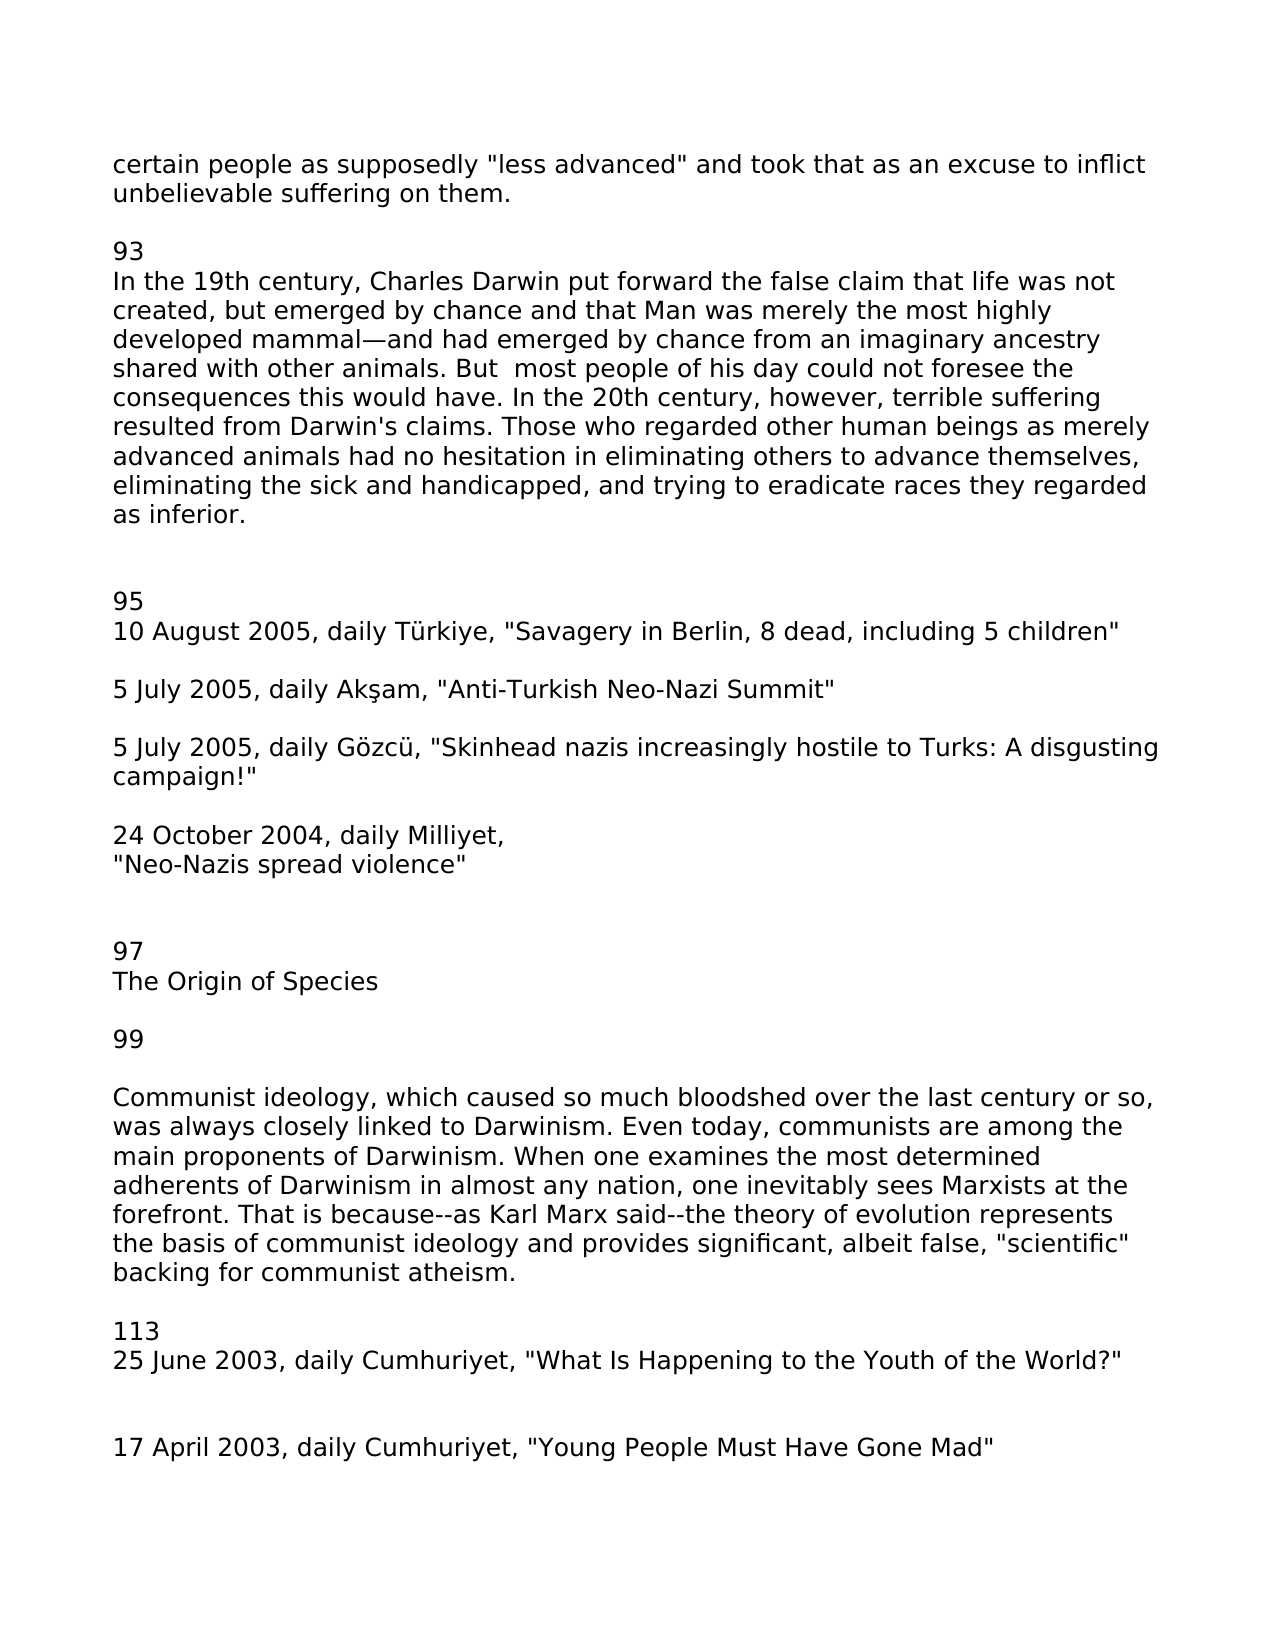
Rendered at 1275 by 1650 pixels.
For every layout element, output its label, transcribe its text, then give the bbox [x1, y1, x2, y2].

text certain people as supposedly "less advanced" and took that as an excuse to inflict unbelievable suffering on them. [112, 150, 1162, 208]
text In the 19th century, Charles Darwin put forward the false claim that life was not created, but emerged by chance and that Man was merely the most highly developed mammal—and had emerged by chance from an imaginary ancestry shared with other animals. But most people of his day could not foresee the consequences this would have. In the 20th century, however, terrible suffering resulted from Darwin's claims. Those who regarded other human beings as merely advanced animals had no hesitation in eliminating others to advance themselves, eliminating the sick and handicapped, and trying to eradicate races they regarded as inferior. [112, 267, 1162, 529]
text 17 April 2003, daily Cumhuriyet, "Young People Must Have Gone Mad" [112, 1433, 1162, 1462]
text The Origin of Species [112, 967, 1162, 996]
text "Neo-Nazis spread violence" [112, 850, 1162, 879]
text 5 July 2005, daily Akşam, "Anti-Turkish Neo-Nazi Summit" [112, 675, 1162, 704]
text 97 [112, 937, 1162, 967]
text 93 [112, 237, 1162, 267]
text 10 August 2005, daily Türkiye, "Savagery in Berlin, 8 dead, including 5 children" [112, 617, 1162, 646]
text 5 July 2005, daily Gözcü, "Skinhead nazis increasingly hostile to Turks: A disgusting campaign!" [112, 733, 1162, 792]
text 99 [112, 1025, 1162, 1054]
text Communist ideology, which caused so much bloodshed over the last century or so, was always closely linked to Darwinism. Even today, communists are among the main proponents of Darwinism. When one examines the most determined adherents of Darwinism in almost any nation, one inevitably sees Marxists at the forefront. That is because--as Karl Marx said--the theory of evolution represents the basis of communist ideology and provides significant, albeit false, "scientific" backing for communist atheism. [112, 1083, 1162, 1287]
text 95 [112, 587, 1162, 617]
text 113 [112, 1317, 1162, 1346]
text 24 October 2004, daily Milliyet, [112, 821, 1162, 850]
text 25 June 2003, daily Cumhuriyet, "What Is Happening to the Youth of the World?" [112, 1346, 1162, 1375]
